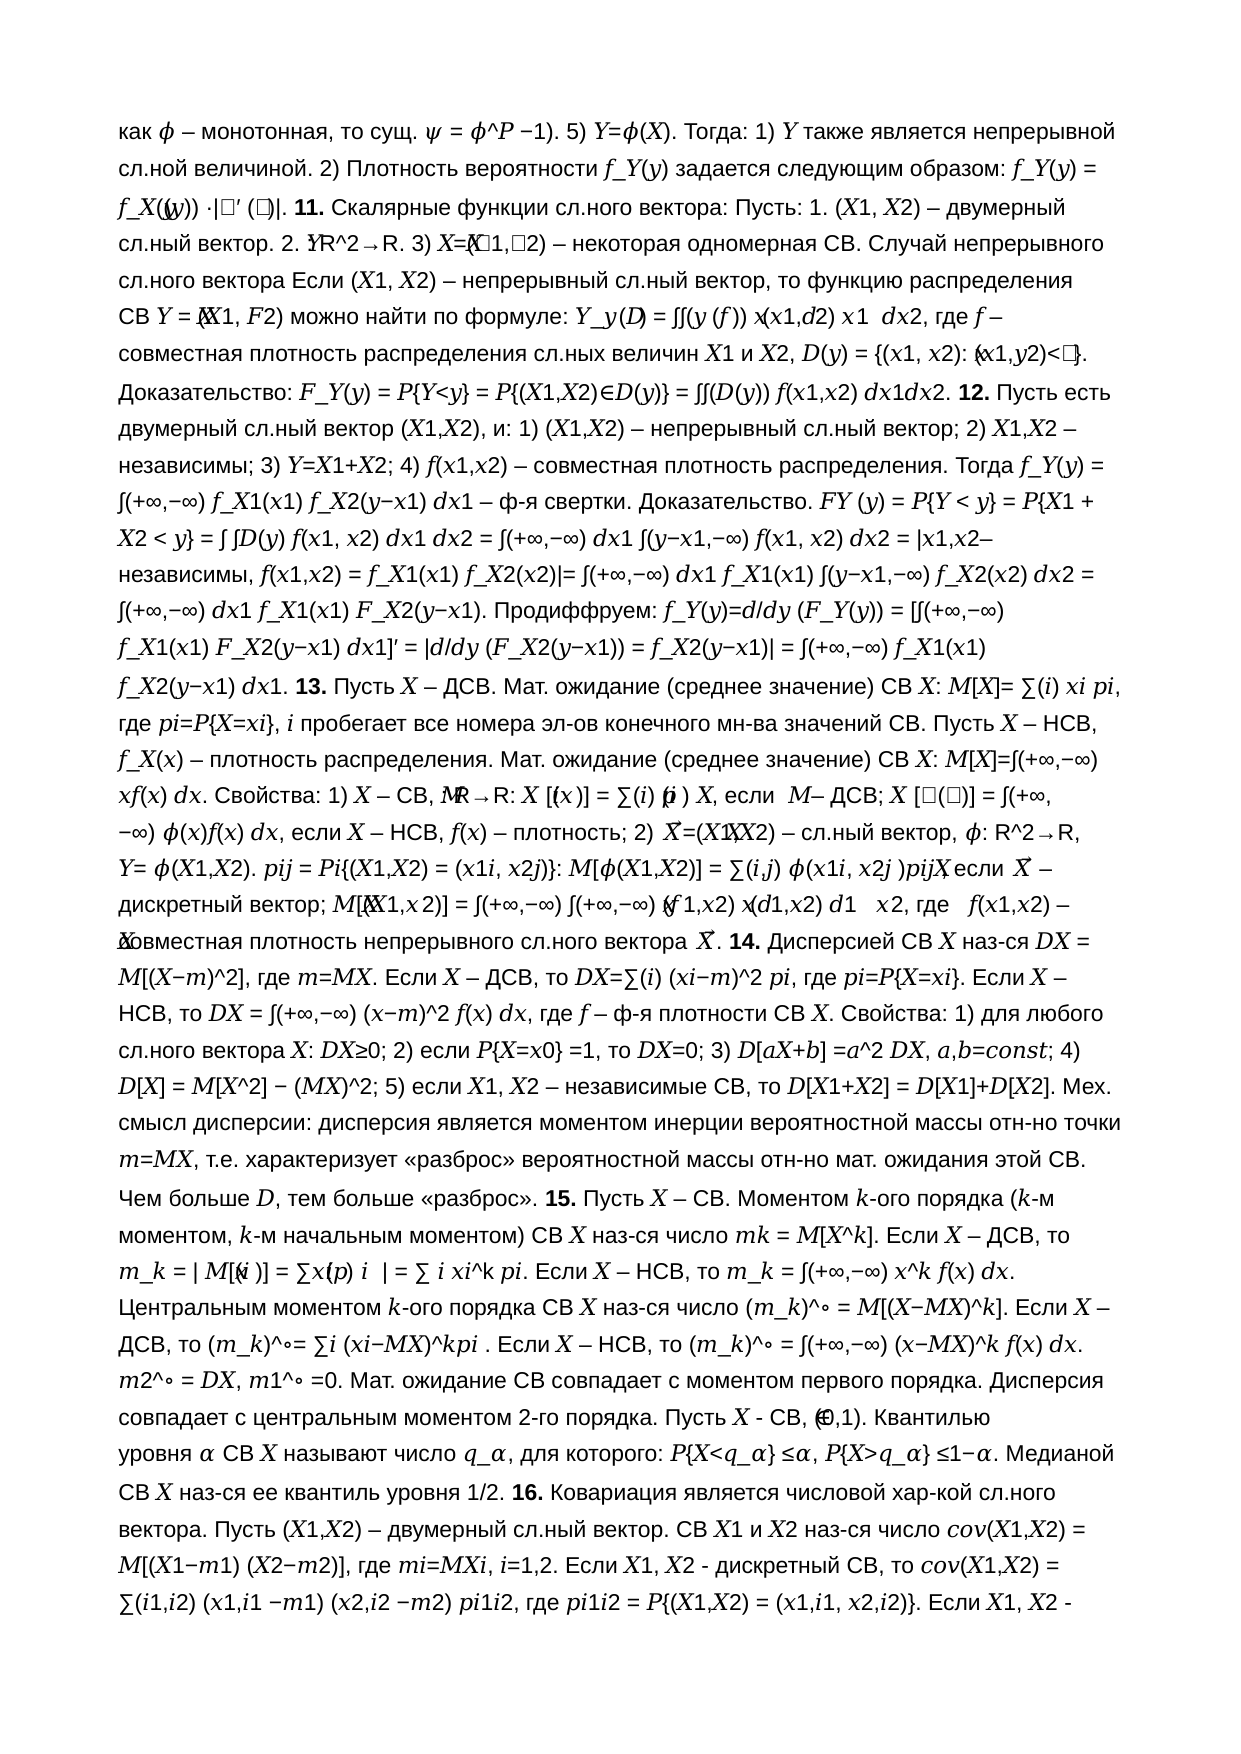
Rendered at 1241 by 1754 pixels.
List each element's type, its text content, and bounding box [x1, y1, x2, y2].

text 1. Пусть (Ω,ℬ,𝑃) - вероятностное пр-во. Случайной величиной X будем называть отображение: X: Ω->R. Функцией распределения вероятностей СВ 𝑋 наз-ся отображение: 𝐹_𝑋: R→R, определенное правилом: 𝐹_𝑋(𝑥) = 𝑃{𝑋 < 𝑥}. Свойства: 1) ∀𝑥∈R: 0≤𝐹(𝑥)≤1; 2) если 𝑥1≤𝑥2, то 𝐹(𝑥1)≤𝐹(𝑥2), т.е. 𝐹 является неубывающей функцией; 3) lim(𝑥→−∞) 𝐹(𝑥) =0, lim(𝑥→+∞) 𝐹(𝑥) =1; 4) 𝑃{𝑥1≤𝑋<𝑥2} = 𝐹(𝑥2)−𝐹(𝑥1); 5) lim(𝑥→𝑥0−) 𝐹(𝑥) = 𝐹(𝑥0), т.е. 𝐹 непрерывна слева в каждой точке. 2. СВ наз-ся дискретной, если она принимает конечное или счетное мн-во значений. Закон распределения ДСВ принимающей конечное мн-во значений можно задать с помощью таблицы вида: {X|𝑥1|𝑥2| ... |𝑥𝑛|; 𝑃|𝑝1|𝑝2| ... |𝑝𝑛|}. Здесь 𝑝𝑖= 𝑃{𝑋 = 𝑥𝑖}, 𝑖=1,𝑛. Такая таблица наз-ся рядом распределения ДСВ 𝑋. СВ 𝑋 наз-ся непрерывной, если сущ. ф-я: 𝑓: R→R такая, что функцию СВ 𝑋 можно представить в виде: ∀𝑥∈R : 𝐹(𝑥) = ∫︀(𝑥,−∞) 𝑓_𝑋(𝑡) 𝑑𝑡. При этом 𝑓 наз-ся функцией плотности распределения вероятностей СВ 𝑋. 3. СВ 𝑋 наз-ся непрерывной, если сущ. ф-я: 𝑓: R→R такая, что функцию СВ 𝑋 можно представить в виде: ∀𝑥∈R: 𝐹(𝑥) = ∫︀(𝑥,−∞) 𝑓_𝑋(𝑡) 𝑑𝑡. Свойства: 1) 𝑓(𝑥)≥0, 𝑥∈R; 2) 𝑃{𝑥1≤𝑋<𝑥2} = ∫︀(𝑥2,𝑥1) 𝑓(𝑥) 𝑑𝑥; 3) ∫︀(+∞,−∞) 𝑓(𝑥) 𝑑𝑥 =1 (условие нормировки); 4) Если ∆𝑥 мало, а 𝑥0 - точка непрерывности функции 𝑓, то 𝑃{𝑥0≤𝑋<𝑥0+𝛿𝑥} ≈ 𝑓(𝑥0)∆𝑥; 5) Если 𝑋 - НСВ, то для любого, наперед заданного 𝑥0: 𝑃{𝑋=𝑥0} =0. 4. Пусть: 1) (Ω,ℬ,𝑃) - вероятностное пр-во; 2. СВ 𝑋1(𝑤), ..., 𝑋𝑛(𝑤) заданы на этом вероятностном пр-ве. n-мерным сл.ным вектором (n-мерной сл.ной величиной) наз-ся кортеж 𝑋⃗ = (𝑋1(𝑤), ..., 𝑋𝑛(𝑤)). При этом, СВ 𝑋𝑖(𝑤) наз-ся i-ой координатой вектора 𝑋⃗ . Св-ва (n=2): 1) 0≤ 𝐹(𝑥1,𝑥2) ≤1; 2) а) при фиксированном 𝑥2 ф-я 𝐹(𝑥1,𝑥2) как ф-я переменной 𝑥1 является неубывающей; б) —//— 𝑥1 —//— 𝑥2 —//—; 3) lim(𝑥1→−∞) 𝐹(𝑥1,𝑥2) = lim(𝑥2→−∞) 𝐹(𝑥1,𝑥2) =0; 4) lim(𝑥1→+∞, 𝑥2→+∞) 𝐹(𝑥1,𝑥2)=1; 5) lim(𝑥1→+∞, 𝑥2=𝑐𝑜𝑛𝑠𝑡) 𝐹(𝑥1,𝑥2) = 𝐹_𝑋2 (𝑥2), lim(𝑥1=𝑐𝑜𝑛𝑠𝑡, 𝑥2→+∞) 𝐹(𝑥1,𝑥2) = 𝐹_𝑋1 (𝑥1); 6) 𝑃 {𝑎1≤𝑋1<𝑏1, 𝑎2≤𝑋2<𝑏2} = 𝐹(𝑏1,𝑏2) − 𝐹(𝑎1,𝑏2) − 𝐹(𝑏1, 𝑎2) + 𝐹(𝑎1,𝑎2); 7) а) при фикс. 𝑥2 ф-я 𝐹(𝑥1,𝑥2) как ф-я переменной x1 является непрерывной во всех точках; б) —//— x1 —//— x2 —//—. 5. Случайный вектор 𝑋⃗= (𝑋1, ..., 𝑋𝑛) наз-ся дискретным, если каждая из сл.ных величин 𝑋𝑖 =1,𝑛 является дискретной. Пусть: 1) (𝑋,𝑌) – двумерный сл.ный дискретный вектор; 2) будем считать, что 𝑋 и 𝑌 принимают конечное мн-во значений: 𝑋∈ {𝑥1, ..., 𝑥𝑚}, 𝑌∈ {𝑦1, ..., 𝑦𝑛}. Это означает, что сл.ный вектор (𝑋,𝑌) может принимать значения (𝑥𝑖,𝑦𝑖), 𝑖=1,𝑚, 𝑗=1,𝑛. Закон распределения такого вида задают с использованием таблицы: {_|𝑦1| … |𝑦𝑗| ... |𝑦𝑛|𝑃_𝑋; 𝑥1|𝑝11| ... |𝑝1𝑗| ... 𝑝1𝑛|𝑃_𝑋1|; …; 𝑥𝑖|𝑝𝑖1| ... |𝑝𝑖𝑗| ... |𝑝𝑖𝑛|𝑃_𝑋𝑖; …; 𝑥𝑚|𝑝𝑚1| ... |𝑝𝑚𝑗| ... |𝑝𝑚𝑛|𝑃_𝑋𝑚; 𝑃_𝑌| 𝑃_𝑌1| ... |𝑃_𝑌𝑗| ... |𝑃_𝑌𝑛|1} Случайный вектор 𝑋⃗= (𝑋1, ..., 𝑋𝑛) наз-ся непрерывным, если сущ. ф-я 𝑓(𝑥1, ..., 𝑥𝑛): 𝐹(𝑥1, ..., 𝑥𝑛) = ∫︀(𝑥1,−∞) 𝑑𝑡1 ·...· ∫︀(𝑥𝑛,−∞) 𝑓(𝑡1, ..., 𝑡𝑛) 𝑑𝑡𝑛, где 𝐹 – ф-я распределения вектора (𝑋1, ..., 𝑋𝑛). ф-я 𝑓(𝑥1, ..., 𝑥𝑛) = 𝛿^𝑛 𝐹(𝑥1,...,𝑥𝑛) / 𝛿𝑥1·...·𝛿𝑥𝑛 наз-ся (совместной) плотностью распределения вероятностей. 6. См. п5. Св-ва (n=2): 1) 𝑓(𝑥1,𝑥2)≥0; 2) 𝑃 {𝑎1≤𝑋1<𝑏1, 𝑎2≤𝑋2<𝑏2} = ∫︀(𝑏1,𝑎1) 𝑑𝑥1 · ∫︀(𝑏2,𝑎2) 𝑓(𝑥1,𝑥2) 𝑑𝑥2; 3) ∫︀∫︀(R) 𝑓(𝑥1,𝑥2) 𝑑𝑥1𝑑𝑥2 =1; 4) 𝑃 {𝑥1≤ 𝑋1< 𝑥1+∆𝑥1, 𝑥2≤𝑋2< 𝑥2+∆𝑥2} ≈ 𝑓(𝑥1,𝑥2)·∆𝑥1·∆𝑥2, если (𝑥1, 𝑥2) – точки непрерывности; 5) Для любого, наперед заданного (𝑥1^∘ , 𝑥2^∘): 𝑃{(𝑋1,𝑋2) = (𝑥1^∘ , 𝑥2^∘)} =0, если (𝑋1,𝑋2) – непрерывный сл.ный вектор; 6) 𝑃{(𝑋1,𝑋2)∈𝐷} = ∫︀∫︀(𝐷) 𝑓(𝑥1,𝑥2) 𝑑𝑥1𝑑𝑥2; 7) 𝑓_𝑋1 (𝑥1) = ∫︀(+∞,−∞) 𝑓(𝑥1,𝑥2) 𝑑𝑥2, 𝑓_𝑋2 (𝑥2) = ∫︀(+∞,−∞) 𝑓(𝑥1,𝑥2) 𝑑𝑥1, где 𝑓_𝑋𝑖 (𝑥𝑖) – ф-я (частная, маргинальная) плотности распределения вероятностей СВ. 7. СВ 𝑋 и 𝑌 наз-ся независимыми, если 𝐹(𝑥, 𝑦) = 𝐹_𝑋(𝑥)·𝐹_𝑌(𝑦), где 𝐹 – совместная ф-я распределения сл.ных величин 𝑋 и 𝑌, 𝐹_𝑋, 𝐹_𝑌 – маргинальные функции распределения сл.ных величин 𝑋 и 𝑌. Св-ва: 1) СВ 𝑋 и 𝑌 независимы ⇐⇒ для любых 𝑥,𝑦 ∈R события {𝑋<𝑥} и {𝑌<𝑦} независимы; 2) СВ 𝑋 и 𝑌 независимы ⇐⇒ для любых 𝑥1,𝑥2 ∈R, 𝑦1,𝑦2 ∈R события {𝑥1≤𝑋<𝑥2} и {𝑦1≤𝑌<𝑦2} независимы; 3) СВ 𝑋 и 𝑌 независимы ⇐⇒ для любых 𝑀1,𝑀2, события {𝑋∈𝑀1} и {𝑌∈𝑀2} независимы, где 𝑀1 и 𝑀2 – промежутки или объединения промежутков в R; 4) если 𝑋 и 𝑌 – непрерывные СВ, то 𝑋 и 𝑌 – независимы ⇐⇒ 𝑝𝑖𝑗 ≡ 𝑃_𝑋(𝑖) 𝑃_𝑌(𝑗), где 𝑝𝑖𝑗 = 𝑃{(𝑋,𝑌) = (𝑥𝑖,𝑦𝑖)}, 𝑃_𝑋(𝑖) = 𝑃{𝑋=𝑥𝑖}, 𝑃_𝑌(𝑗) = 𝑃{𝑌=𝑦𝑗}; 5) если 𝑋 и 𝑌 – непрерывные СВ, то 𝑋 и 𝑌 – независимы ⇐⇒ 𝑓(𝑥,𝑦) ≡ 𝑓_𝑋(𝑥) 𝑓_𝑌(𝑦), где 𝑓 – совместная плотность распределения 𝑋 и 𝑌 (равносильно функции плотности распределения сл.ного вектора (𝑋,𝑌)), 𝑓_𝑋 и 𝑓_𝑌 – маргинальные плотности распределения сл.ных величин 𝑋 и 𝑌 соответственно. СВ 𝑋1, ..., 𝑋𝑛 заданные на одном вероятностном пространстве наз-ся: 1) попарно независимыми, если 𝑋𝑖 и 𝑋𝑗 независимы для любых 𝑖,𝑗 ∈{1,...,𝑛}; 2. независимы в совокупности, если 𝐹(𝑥1,...,𝑥𝑛) ≡ 𝐹_𝑋1(𝑥1)·...·𝐹_𝑋𝑛(𝑥𝑛), где 𝐹 – ф-я распределения сл.ного вектора (𝑋1,...,𝑋𝑛), 𝐹_𝑋𝑖 , 𝑖=1,𝑛 – маргинальная ф-я распределения СВ 𝑋𝑖. 8. Условное распределение сл.ного вектора (𝑋,𝑌) описывает распределение одной из сл.ных величин (или их совокупности) при фиксированном значении другой. Случай дискретного сл.ного вектора Пусть выполняются следующие условия. 1) (𝑋,𝑌) – дискретный сл.ный вектор; 2) 𝑋∈ {𝑥1,...,𝑥𝑚}, 𝑌∈ {𝑦1,...,𝑦𝑛}; 3) 𝑝𝑖𝑗= 𝑃{(𝑋,𝑌) = (𝑥𝑖, 𝑦𝑖)}, 𝑖=1,𝑚, 𝑗=1,𝑛. 𝑃_𝑋𝑖= 𝑃{𝑋=𝑥𝑖}, 𝑖=1,𝑚 𝑃_𝑌𝑗= 𝑃{𝑌=𝑦𝑗}, 𝑗=1,𝑛; 4) Известно, что 𝑌=𝑦𝑗 для некоторого фиксированного 𝑗. Тогда 𝑃{𝑋=𝑥𝑖 | 𝑌=𝑦𝑗} = (из определения условной вероятности) = 𝑃({𝑋=𝑥𝑖} ∩ {𝑌=𝑦𝑗}) / 𝑃(𝑌=𝑦𝑗) = 𝑃((𝑋,𝑌) = (𝑥𝑖, 𝑦𝑗)) / 𝑃(𝑌=𝑦𝑗) = 𝑝𝑖𝑗 / 𝑃_𝑌. Условная вероятность того, что СВ 𝑌 приняла значение 𝑦𝑗 при условии 𝑋=𝑥𝑖 определяется аналогично. Набор вероятностей 𝑃{𝑋=𝑥𝑖 | 𝑌=𝑦𝑗}, 𝑖=1,𝑚 для данного фиксированного 𝑗 наз-ся условным распределением СВ 𝑋 при условии 𝑌=𝑦𝑗 (аналогично для СВ 𝑌 при условии 𝑋=𝑥𝑖 для данного фиксированного 𝑖). 9. См. п7. 1) Пусть (𝑋,𝑌) – двумерный сл.ный вектор. Тогда следующие условия эквивалентны: 𝑋, 𝑌 – независимые; 𝐹_𝑋(𝑥|𝑌=𝑦) ≡ 𝐹_𝑋(𝑥) для всех 𝑦, в которых определена 𝐹_𝑋(𝑥|𝑌=𝑦); 𝐹_𝑌 (𝑦|𝑋=𝑥) ≡ 𝐹𝑌 (𝑦) для всех 𝑥, в которых определена 𝐹_𝑌(𝑦|𝑋=𝑥). 2) Если (𝑋,𝑌) – непрерывный сл.ный вектор, то следующие условия эквивалентны: 𝑋,𝑌 – независимые; 𝑓_𝑋(𝑥|𝑌=𝑦) ≡ 𝑓_𝑋(𝑥) для всех 𝑦, в которых определена 𝑓_𝑋(𝑥|𝑌=𝑦); 𝑓_𝑌(𝑦|𝑋=𝑥) ≡ 𝑓_𝑌(𝑦) для всех 𝑥, в которых определена 𝑓_𝑌(𝑦|𝑋=𝑥). 3) Если (𝑋,𝑌) – дискретный сл.ный вектор (𝑋∈ {𝑥1,...,𝑥𝑚}, 𝑌∈ {𝑦1,...,𝑦𝑛}), то след. утверждения эквивалентны: 𝑋,𝑌 – независимые; 𝑃{𝑋=𝑥𝑖|𝑌=𝑦𝑗} ≡ 𝑃{𝑋=𝑥𝑖} для всех 𝑗=1,𝑛; 𝑃{𝑌=𝑦𝑗 |𝑋=𝑥𝑖} ≡ 𝑃{𝑌=𝑦𝑗} для всех 𝑖=1,𝑚. 10. Скалярная ф-я от одномерной СВ: Пусть: 1) 𝑋 – некоторая СВ. 2) 𝜙: R→R Тогда 𝜙(𝑋)=𝑌 — некоторая СВ, она же ф-я СВ. Случай ДСВ: Пусть 𝑋 – ДСВ, имеющая ряд распределения {X|𝑥1|𝑥2| ... |𝑥𝑛; 𝑃|𝑝1|𝑝2| ... |𝑝𝑛} где 𝑝𝑖 = 𝑃{𝑋=𝑥𝑖}, 𝑖=1,𝑛. Тогда 𝜙(𝑋)=𝑌 – также ДСВ. При этом 𝑌 принимает значения 𝜙(𝑥1), 𝜙(𝑥2), ..., 𝜙(𝑥𝑛). Ряд распределения 𝑌 выглядит следующим образом: {𝑌|𝜙(𝑥1)| ... |𝜙(𝑥𝑛); 𝑃|𝑝1|𝑝2| ... |𝑝𝑛} где 𝑝𝑖 = 𝑃{𝑌=𝜙(𝑥𝑖)}, 𝑖=1,𝑛. Если в этой таблице некоторые из значений 𝜙(𝑥𝑖) совпадают, то соответствующие столбцы нужно объединить, приписав этому значению суммарную вероятность. Если 𝑋 – НСВ, то в зависимости от функции 𝜙, СВ 𝑌=𝜙(𝑋) может быть как непрерывной сл.ной величиной, так и дискретной или смешанного типа. Пусть 1) 𝑋 – НСВ. 2) 𝜙: R→R. 3) 𝜙 монотонна и непрерывно дифференцируема. 4) 𝜓 – ф-я, обратная к 𝜙 (так как 𝜙 – монотонная, то сущ. 𝜓 = 𝜙^𝑃 −1). 5) 𝑌=𝜙(𝑋). Тогда: 1) 𝑌 также является непрерывной сл.ной величиной. 2) Плотность вероятности 𝑓_𝑌(𝑦) задается следующим образом: 𝑓_𝑌(𝑦) = 𝑓_𝑋(𝜓(𝑦)) ·|𝜓′ (𝑦)|. 11. Скалярные функции сл.ного вектора: Пусть: 1. (𝑋1, 𝑋2) – двумерный сл.ный вектор. 2. 𝜙: R^2→R. 3) 𝑌=𝜙(𝑋1,𝑋2) – некоторая одномерная СВ. Случай непрерывного сл.ного вектора Если (𝑋1, 𝑋2) – непрерывный сл.ный вектор, то функцию распределения СВ 𝑌 = 𝜙(𝑋1, 𝑋2) можно найти по формуле: 𝐹_𝑌(𝑦) = ∫︁∫︁(𝐷(𝑦)) 𝑓(𝑥1,𝑥2) 𝑑𝑥1𝑑𝑥2, где 𝑓 – совместная плотность распределения сл.ных величин 𝑋1 и 𝑋2, 𝐷(𝑦) = {(𝑥1, 𝑥2): 𝜙(𝑥1,𝑥2)<𝑦}. Доказательство: 𝐹_𝑌(𝑦) = 𝑃{𝑌<𝑦} = 𝑃{(𝑋1,𝑋2)∈𝐷(𝑦)} = ∫︀∫︀(𝐷(𝑦)) 𝑓(𝑥1,𝑥2) 𝑑𝑥1𝑑𝑥2. 12. Пусть есть двумерный сл.ный вектор (𝑋1,𝑋2), и: 1) (𝑋1,𝑋2) – непрерывный сл.ный вектор; 2) 𝑋1,𝑋2 – независимы; 3) 𝑌=𝑋1+𝑋2; 4) 𝑓(𝑥1,𝑥2) – совместная плотность распределения. Тогда 𝑓_𝑌(𝑦) = ∫︀(+∞,−∞) 𝑓_𝑋1(𝑥1) 𝑓_𝑋2(𝑦−𝑥1) 𝑑𝑥1 – ф-я свертки. Доказательство. 𝐹𝑌 (𝑦) = 𝑃{𝑌 < 𝑦} = 𝑃{𝑋1 + 𝑋2 < 𝑦} = ∫︀ ∫︀𝐷(𝑦) 𝑓(𝑥1, 𝑥2) 𝑑𝑥1 𝑑𝑥2 = ∫︀(+∞,−∞) 𝑑𝑥1 ∫︀(𝑦−𝑥1,−∞) 𝑓(𝑥1, 𝑥2) 𝑑𝑥2 = |𝑥1,𝑥2– независимы, 𝑓(𝑥1,𝑥2) = 𝑓_𝑋1(𝑥1) 𝑓_𝑋2(𝑥2)|= ∫︀(+∞,−∞) 𝑑𝑥1 𝑓_𝑋1(𝑥1) ∫︀(𝑦−𝑥1,−∞) 𝑓_𝑋2(𝑥2) 𝑑𝑥2 = ∫︀(+∞,−∞) 𝑑𝑥1 𝑓_𝑋1(𝑥1) 𝐹_𝑋2(𝑦−𝑥1). Продиффруем: 𝑓_𝑌(𝑦)=𝑑/𝑑𝑦 (𝐹_𝑌(𝑦)) = [∫︀(+∞,−∞) 𝑓_𝑋1(𝑥1) 𝐹_𝑋2(𝑦−𝑥1) 𝑑𝑥1]′ = |𝑑/𝑑𝑦 (𝐹_𝑋2(𝑦−𝑥1)) = 𝑓_𝑋2(𝑦−𝑥1)| = ∫︀(+∞,−∞) 𝑓_𝑋1(𝑥1) 𝑓_𝑋2(𝑦−𝑥1) 𝑑𝑥1. 13. Пусть 𝑋 – ДСВ. Мат. ожидание (среднее значение) СВ 𝑋: 𝑀[𝑋]= ∑︀(𝑖) 𝑥𝑖 𝑝𝑖, где 𝑝𝑖=𝑃{𝑋=𝑥𝑖}, 𝑖 пробегает все номера эл-ов конечного мн-ва значений СВ. Пусть 𝑋 – НСВ, 𝑓_𝑋(𝑥) – плотность распределения. Мат. ожидание (среднее значение) СВ 𝑋: 𝑀[𝑋]=∫(+∞,−∞) 𝑥𝑓(𝑥) 𝑑𝑥. Свойства: 1) 𝑋 – СВ, 𝜙: R→R: 𝑀[𝜙(𝑋)] = ∑︀(𝑖) 𝜙(𝑥𝑖)𝑝𝑖, если 𝑋 – ДСВ; 𝑀[𝜙(𝑋)] = ∫︀(+∞,−∞) 𝜙(𝑥)𝑓(𝑥) 𝑑𝑥, если 𝑋 – НСВ, 𝑓(𝑥) – плотность; 2) 𝑋⃗=(𝑋1,𝑋2) – сл.ный вектор, 𝜙: R^2→R, 𝑌= 𝜙(𝑋1,𝑋2). 𝑝𝑖𝑗 = 𝑃𝑖{(𝑋1,𝑋2) = (𝑥1𝑖, 𝑥2𝑗)}: 𝑀[𝜙(𝑋1,𝑋2)] = ∑︀(𝑖,𝑗) 𝜙(𝑥1𝑖, 𝑥2𝑗 )𝑝𝑖𝑗 , если 𝑋⃗ – дискретный вектор; 𝑀[𝜙(𝑋1,𝑋2)] = ∫︀(+∞,−∞) ∫︀(+∞,−∞) 𝜙(𝑥1,𝑥2) 𝑓(𝑥1,𝑥2) 𝑑𝑥1 𝑑𝑥2, где 𝑓(𝑥1,𝑥2) – совместная плотность непрерывного сл.ного вектора 𝑋⃗. 14. Дисперсией СВ 𝑋 наз-ся 𝐷𝑋 = 𝑀[(𝑋−𝑚)^2], где 𝑚=𝑀𝑋. Если 𝑋 – ДСВ, то 𝐷𝑋=∑︀(𝑖) (𝑥𝑖−𝑚)^2 𝑝𝑖, где 𝑝𝑖=𝑃{𝑋=𝑥𝑖}. Если 𝑋 – НСВ, то 𝐷𝑋 = ∫︀(+∞,−∞) (𝑥−𝑚)^2 𝑓(𝑥) 𝑑𝑥, где 𝑓 – ф-я плотности СВ 𝑋. Свойства: 1) для любого сл.ного вектора 𝑋: 𝐷𝑋≥0; 2) если 𝑃{𝑋=𝑥0} =1, то 𝐷𝑋=0; 3) 𝐷[𝑎𝑋+𝑏] =𝑎^2 𝐷𝑋, 𝑎,𝑏=𝑐𝑜𝑛𝑠𝑡; 4) 𝐷[𝑋] = 𝑀[𝑋^2] − (𝑀𝑋)^2; 5) если 𝑋1, 𝑋2 – независимые СВ, то 𝐷[𝑋1+𝑋2] = 𝐷[𝑋1]+𝐷[𝑋2]. Мех. смысл дисперсии: дисперсия является моментом инерции вероятностной массы отн-но точки 𝑚=𝑀𝑋, т.е. характеризует «разброс» вероятностной массы отн-но мат. ожидания этой СВ. Чем больше 𝐷, тем больше «разброс». 15. Пусть 𝑋 – СВ. Моментом 𝑘-ого порядка (𝑘-м моментом, 𝑘-м начальным моментом) СВ 𝑋 наз-ся число 𝑚𝑘 = 𝑀[𝑋^𝑘]. Если 𝑋 – ДСВ, то 𝑚_𝑘 = | 𝑀[𝜙(𝑥)] = ∑︀𝑖 𝜙(𝑥𝑖)𝑝𝑖 | = ∑︀𝑖 𝑥𝑖^k 𝑝𝑖. Если 𝑋 – НСВ, то 𝑚_𝑘 = ∫︀(+∞,−∞) 𝑥^𝑘 𝑓(𝑥) 𝑑𝑥. Центральным моментом 𝑘-ого порядка СВ 𝑋 наз-ся число (𝑚_𝑘)^∘ = 𝑀[(𝑋−𝑀𝑋)^𝑘]. Если 𝑋 – ДСВ, то (𝑚_𝑘)^∘= ∑︀𝑖 (𝑥𝑖−𝑀𝑋)^𝑘𝑝𝑖 . Если 𝑋 – НСВ, то (𝑚_𝑘)^∘ = ∫︀(+∞,−∞) (𝑥−𝑀𝑋)^𝑘 𝑓(𝑥) 𝑑𝑥. 𝑚2^∘ = 𝐷𝑋, 𝑚1^∘ =0. Мат. ожидание СВ совпадает с моментом первого порядка. Дисперсия совпадает с центральным моментом 2-го порядка. Пусть 𝑋 - СВ, 𝛼∈(0,1). Квантилью уровня 𝛼 СВ 𝑋 называют число 𝑞_𝛼, для которого: 𝑃{𝑋<𝑞_𝛼} ≤𝛼, 𝑃{𝑋>𝑞_𝛼} ≤1−𝛼. Медианой СВ 𝑋 наз-ся ее квантиль уровня 1/2. 16. Ковариация является числовой хар-кой сл.ного вектора. Пусть (𝑋1,𝑋2) – двумерный сл.ный вектор. СВ 𝑋1 и 𝑋2 наз-ся число 𝑐𝑜𝑣(𝑋1,𝑋2) = 𝑀[(𝑋1−𝑚1) (𝑋2−𝑚2)], где 𝑚𝑖=𝑀𝑋𝑖, 𝑖=1,2. Если 𝑋1, 𝑋2 - дискретный СВ, то 𝑐𝑜𝑣(𝑋1,𝑋2) = ∑︀(𝑖1,𝑖2) (𝑥1,𝑖1 −𝑚1) (𝑥2,𝑖2 −𝑚2) 𝑝𝑖1𝑖2, где 𝑝𝑖1𝑖2 = 𝑃{(𝑋1,𝑋2) = (𝑥1,𝑖1, 𝑥2,𝑖2)}. Если 𝑋1, 𝑋2 - непрерывные СВ, то 𝑐𝑜𝑣(𝑋1,𝑋2) = ∫︀∫︀(R) (𝑥1−𝑚1) (𝑥2−𝑚2) 𝑓(𝑥1,𝑥2) 𝑑𝑥1 𝑑𝑥2, где 𝑓 – совместная плотность распределения 𝑋1 и 𝑋2. Свойства: 1) 𝐷[𝑋+𝑌]= 𝐷𝑋+𝐷𝑌 + 2𝑐𝑜𝑣(𝑋,𝑌); 2) 𝑐𝑜𝑣(𝑋,𝑋) =𝐷𝑋; 3) если 𝑋, 𝑌 – независимы, то 𝑐𝑜𝑣(𝑋,𝑌)=0. Обратное не верно; 4) 𝑐𝑜𝑣(𝑎1𝑋 + 𝑏1, 𝑎2𝑌 + 𝑏2) = 𝑎1𝑎2𝑐𝑜𝑣(𝑋,𝑌); 5) |𝑐𝑜𝑣(𝑋,𝑌)|≤√𝐷𝑋·𝐷𝑌 , причем |𝑐𝑜𝑣(𝑋,𝑌)| = √𝐷𝑋·𝐷𝑌 ≡ СВ 𝑋 и 𝑌 связаны линейной зависимостью; 6) 𝑐𝑜𝑣(𝑋,𝑌)= 𝑀[𝑋𝑌] − (𝑀𝑋)(𝑀𝑌). [118, 118, 1122, 1615]
